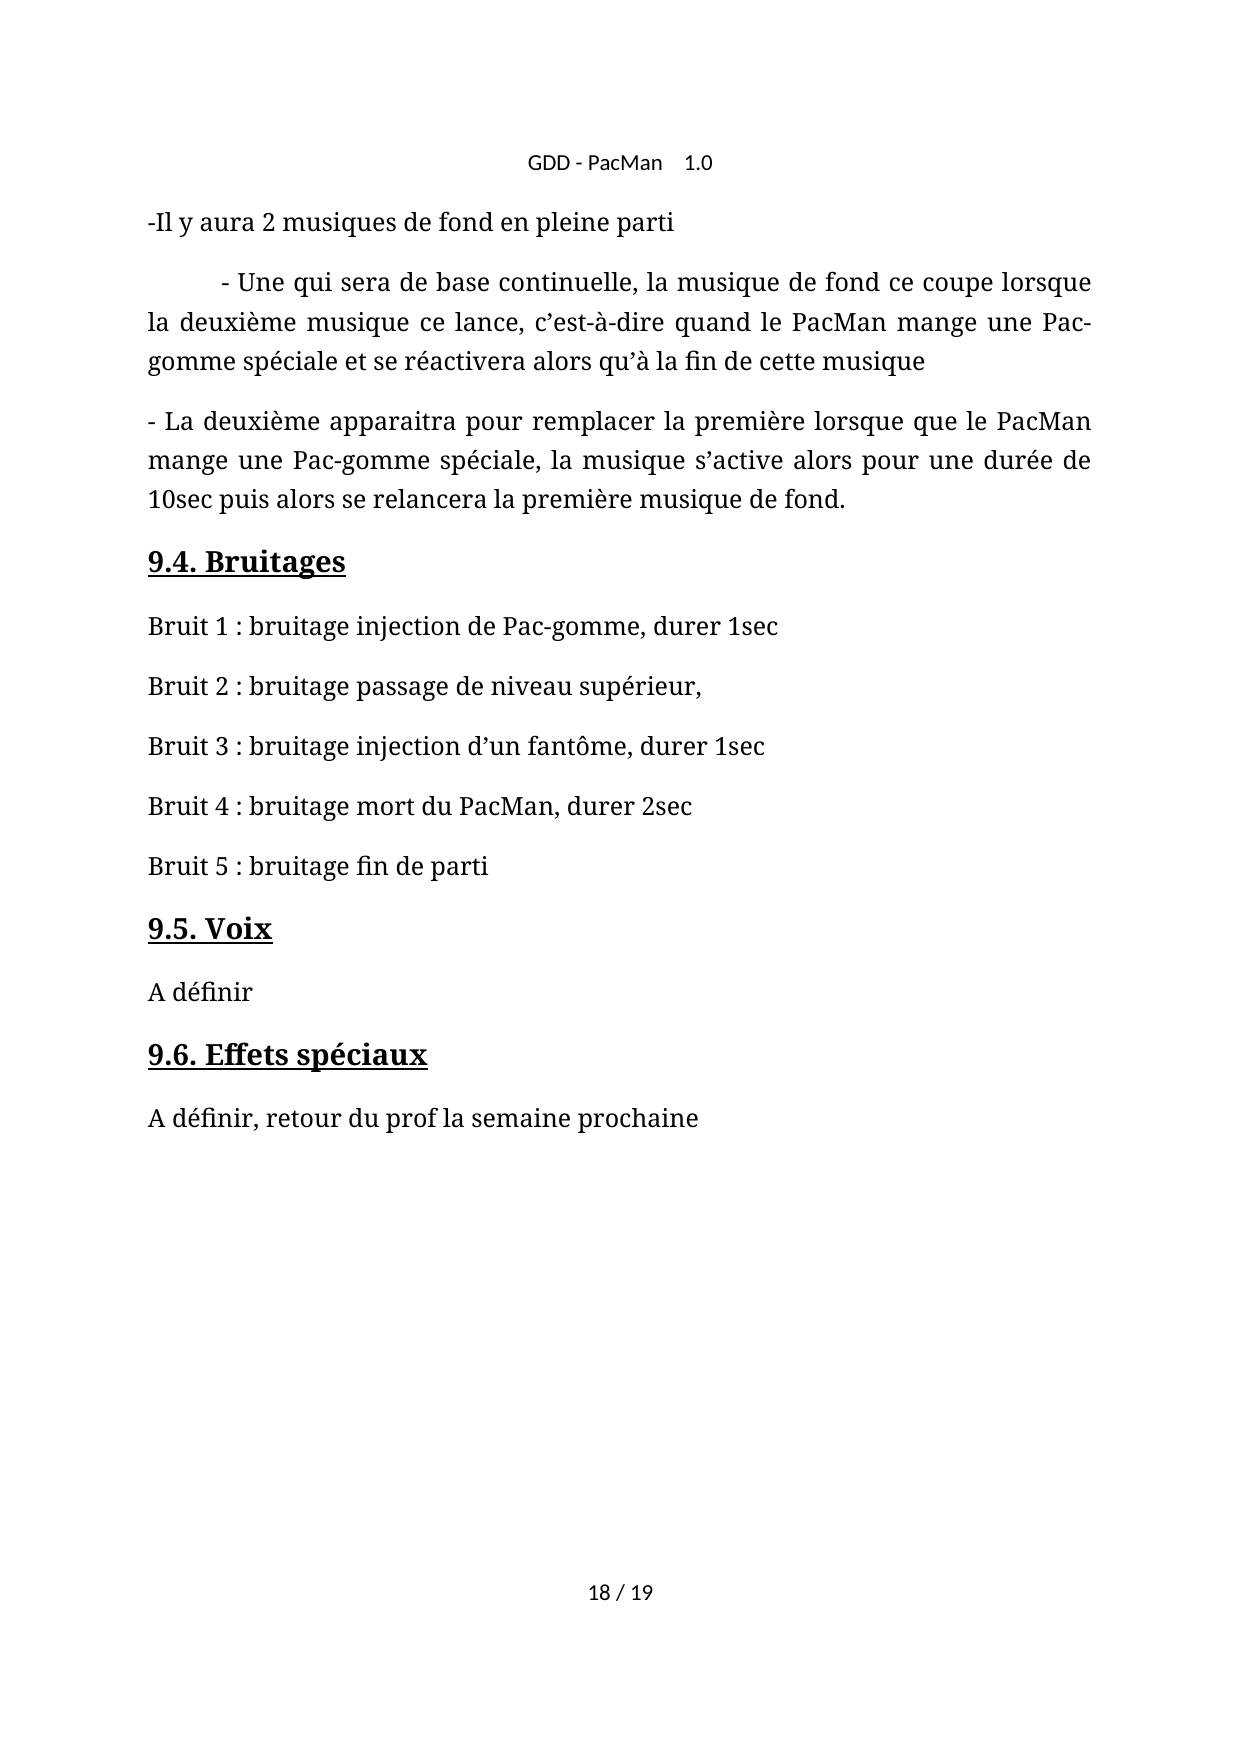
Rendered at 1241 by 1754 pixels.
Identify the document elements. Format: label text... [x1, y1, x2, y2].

text Bruit 1 : bruitage injection de Pac-gomme, durer 1sec [148, 608, 1093, 642]
text -Il y aura 2 musiques de fond en pleine parti [148, 205, 1093, 239]
text Bruit 5 : bruitage fin de parti [148, 848, 1093, 882]
text A définir [148, 975, 1093, 1009]
text 9.5. Voix [148, 908, 1093, 948]
text 9.6. Effets spéciaux [148, 1035, 1093, 1074]
text Bruit 2 : bruitage passage de niveau supérieur, [148, 668, 1093, 702]
text Bruit 4 : bruitage mort du PacMan, durer 2sec [148, 788, 1093, 822]
text - La deuxième apparaitra pour remplacer la première lorsque que le PacMan mange une Pac-gomme spéciale, la musique s’active alors pour une durée de 10sec puis alors se relancera la première musique de fond. [148, 403, 1093, 516]
text A définir, retour du prof la semaine prochaine [148, 1101, 1093, 1135]
text 9.4. Bruitages [148, 542, 1093, 581]
text - Une qui sera de base continuelle, la musique de fond ce coupe lorsque la deuxième musique ce lance, c’est-à-dire quand le PacMan mange une Pac-gomme spéciale et se réactivera alors qu’à la fin de cette musique [148, 265, 1093, 377]
text Bruit 3 : bruitage injection d’un fantôme, durer 1sec [148, 728, 1093, 762]
